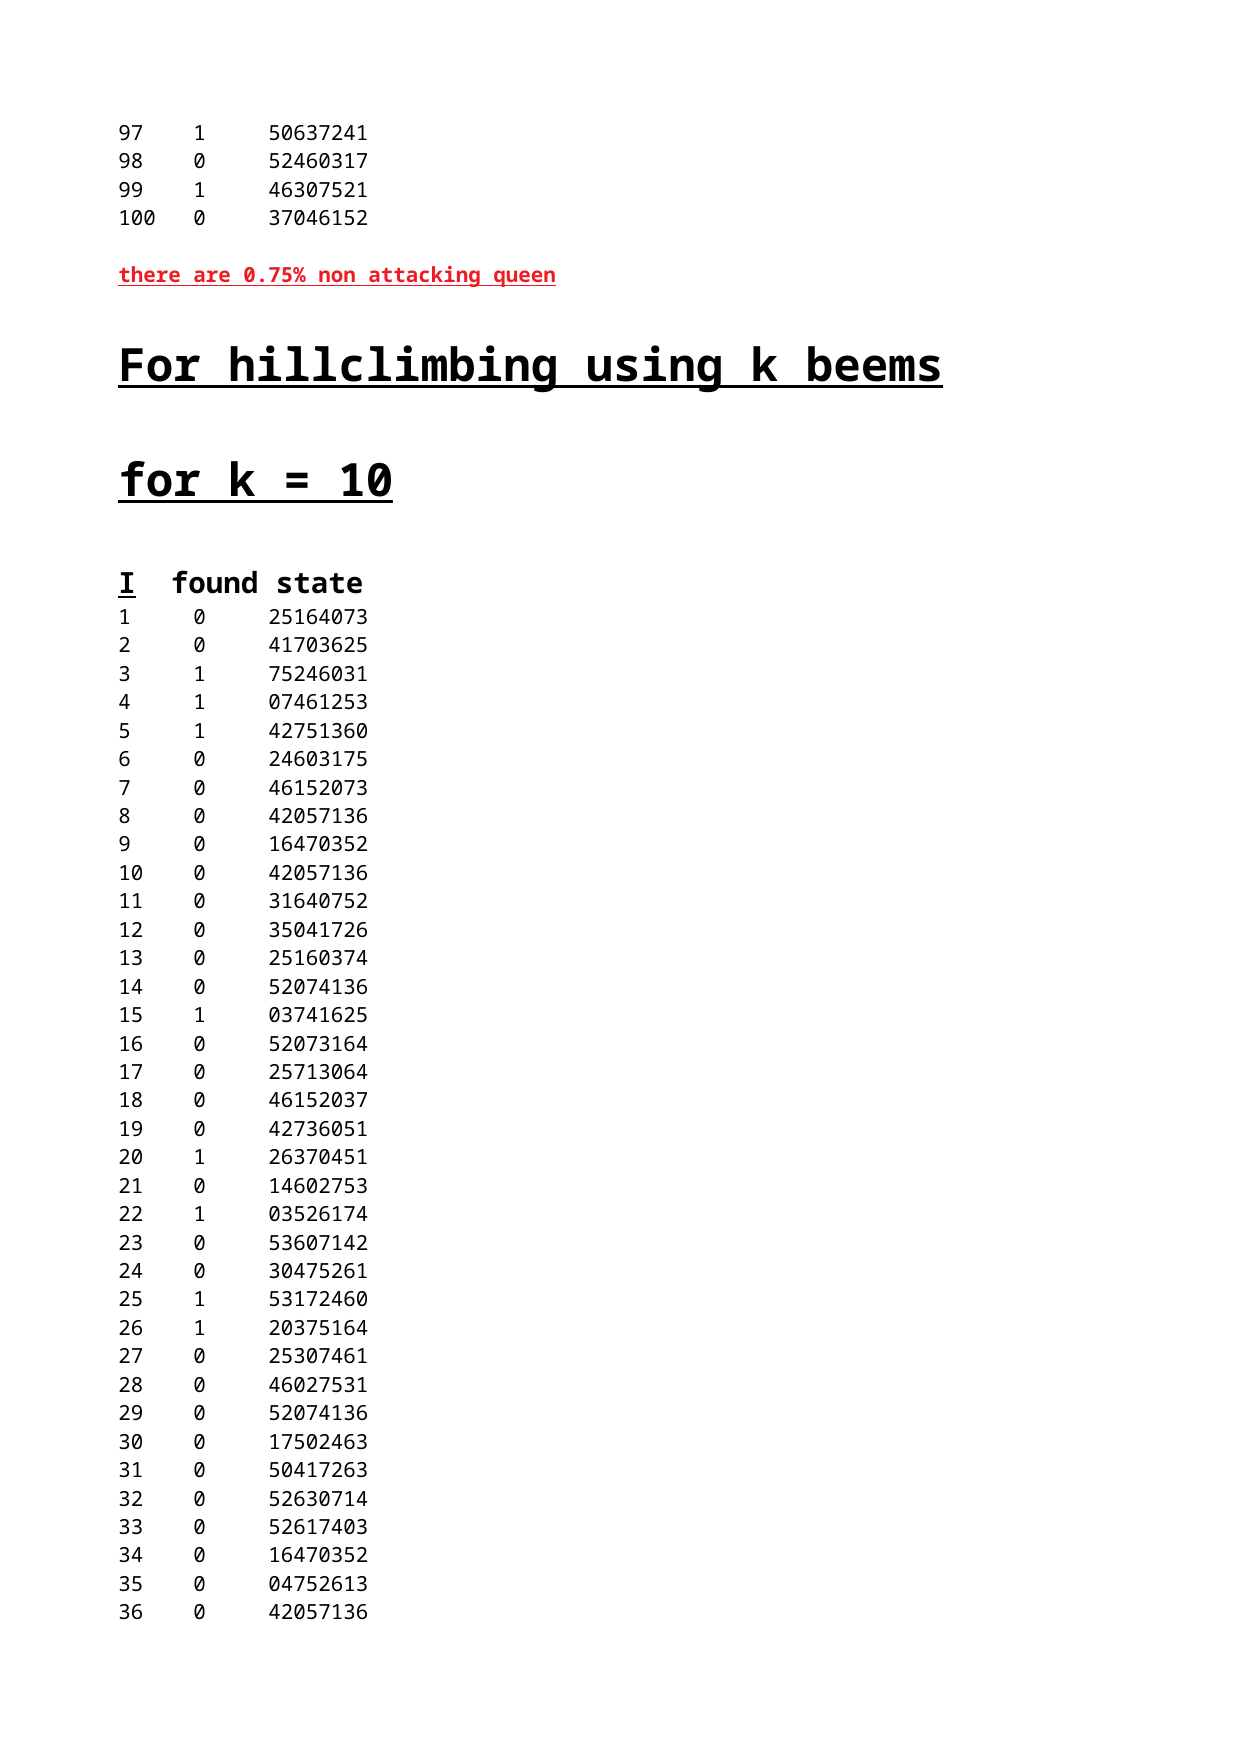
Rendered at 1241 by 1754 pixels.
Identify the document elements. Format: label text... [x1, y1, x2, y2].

text 2 0 41703625 [118, 631, 1122, 659]
text 6 0 24603175 [118, 744, 1122, 773]
text 19 0 42736051 [118, 1114, 1122, 1142]
text 34 0 16470352 [118, 1541, 1122, 1569]
text 97 1 50637241 [118, 118, 1122, 147]
text 30 0 17502463 [118, 1427, 1122, 1455]
text 25 1 53172460 [118, 1284, 1122, 1313]
text 16 0 52073164 [118, 1029, 1122, 1057]
text 14 0 52074136 [118, 972, 1122, 1000]
text 33 0 52617403 [118, 1512, 1122, 1541]
text For hillclimbing using k beems [118, 332, 1122, 394]
text 100 0 37046152 [118, 203, 1122, 232]
text 32 0 52630714 [118, 1484, 1122, 1512]
text 18 0 46152037 [118, 1086, 1122, 1114]
text 36 0 42057136 [118, 1597, 1122, 1626]
text 24 0 30475261 [118, 1256, 1122, 1284]
text 20 1 26370451 [118, 1142, 1122, 1171]
text there are 0.75% non attacking queen [118, 261, 1122, 289]
text 31 0 50417263 [118, 1455, 1122, 1484]
text 17 0 25713064 [118, 1057, 1122, 1086]
text 27 0 25307461 [118, 1341, 1122, 1370]
text 21 0 14602753 [118, 1171, 1122, 1199]
text 7 0 46152073 [118, 773, 1122, 801]
text 99 1 46307521 [118, 175, 1122, 203]
text 5 1 42751360 [118, 716, 1122, 744]
text 8 0 42057136 [118, 801, 1122, 829]
text 10 0 42057136 [118, 858, 1122, 886]
text 98 0 52460317 [118, 147, 1122, 175]
text 13 0 25160374 [118, 943, 1122, 972]
text 9 0 16470352 [118, 829, 1122, 858]
text 23 0 53607142 [118, 1228, 1122, 1256]
text 29 0 52074136 [118, 1398, 1122, 1427]
text 3 1 75246031 [118, 659, 1122, 687]
text 15 1 03741625 [118, 1000, 1122, 1029]
text 12 0 35041726 [118, 915, 1122, 943]
text 1 0 25164073 [118, 602, 1122, 631]
text 26 1 20375164 [118, 1313, 1122, 1341]
text 22 1 03526174 [118, 1199, 1122, 1228]
text for k = 10 [118, 447, 1122, 510]
text 28 0 46027531 [118, 1370, 1122, 1398]
text 11 0 31640752 [118, 886, 1122, 915]
text 4 1 07461253 [118, 687, 1122, 716]
text 35 0 04752613 [118, 1569, 1122, 1597]
text I found state [118, 562, 1122, 602]
